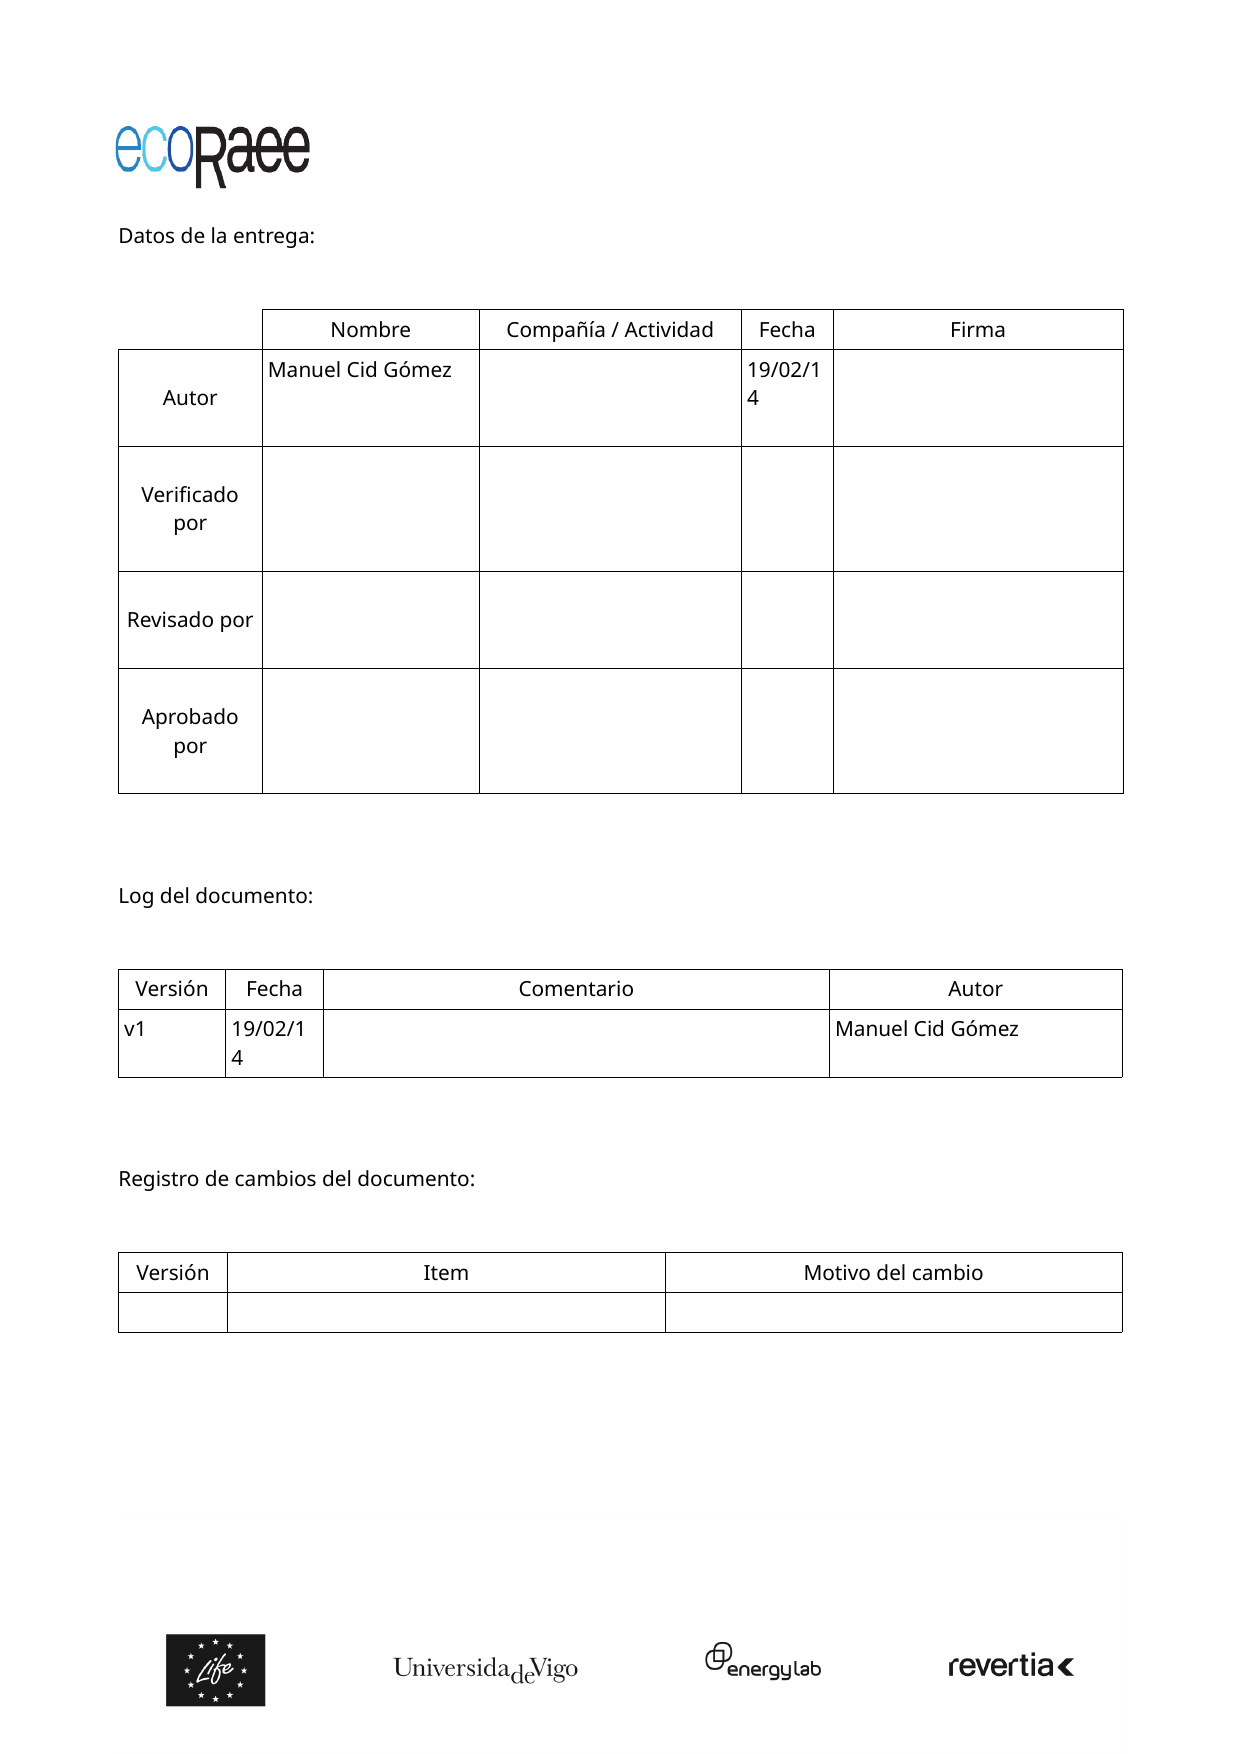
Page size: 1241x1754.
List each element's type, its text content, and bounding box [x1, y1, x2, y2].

table_cell [742, 447, 833, 571]
table_cell [263, 447, 479, 571]
table_cell [666, 1293, 1122, 1332]
table_header Nombre [263, 310, 479, 349]
picture [118, 1514, 1123, 1754]
table_cell [263, 669, 479, 793]
table_header Motivo del cambio [666, 1253, 1122, 1292]
table_cell Verificado por [119, 447, 262, 571]
table_cell Manuel Cid Gómez [830, 1010, 1122, 1077]
table_header Fecha [742, 310, 833, 349]
table_cell [742, 572, 833, 668]
table_header Autor [830, 970, 1122, 1008]
table_cell [480, 447, 741, 571]
table_cell 19/02/14 [742, 350, 833, 446]
table_cell [834, 572, 1123, 668]
table_cell [834, 350, 1123, 446]
table_cell Manuel Cid Gómez [263, 350, 479, 446]
table_header Versión [119, 1253, 227, 1292]
table_header Fecha [226, 970, 323, 1008]
table_cell Aprobado por [119, 669, 262, 793]
table_cell [228, 1293, 665, 1332]
table_cell [119, 1293, 227, 1332]
text Log del documento: [118, 881, 1122, 909]
table_cell Autor [119, 350, 262, 446]
table_cell [834, 669, 1123, 793]
table_header Firma [834, 310, 1123, 349]
text Datos de la entrega: [118, 221, 1122, 250]
table_header Versión [119, 970, 225, 1008]
table_header Item [228, 1253, 665, 1292]
table_header Comentario [324, 970, 829, 1008]
picture [114, 124, 311, 190]
table_cell [324, 1010, 829, 1077]
table_cell [480, 572, 741, 668]
table_cell [742, 669, 833, 793]
table_cell [834, 447, 1123, 571]
text Registro de cambios del documento: [118, 1164, 1122, 1193]
table_header [118, 309, 262, 349]
table_cell [480, 669, 741, 793]
table_cell 19/02/14 [226, 1010, 323, 1077]
table_cell Revisado por [119, 572, 262, 668]
table_cell v1 [119, 1010, 225, 1077]
table_cell [263, 572, 479, 668]
table_cell [480, 350, 741, 446]
table_header Compañía / Actividad [480, 310, 741, 349]
